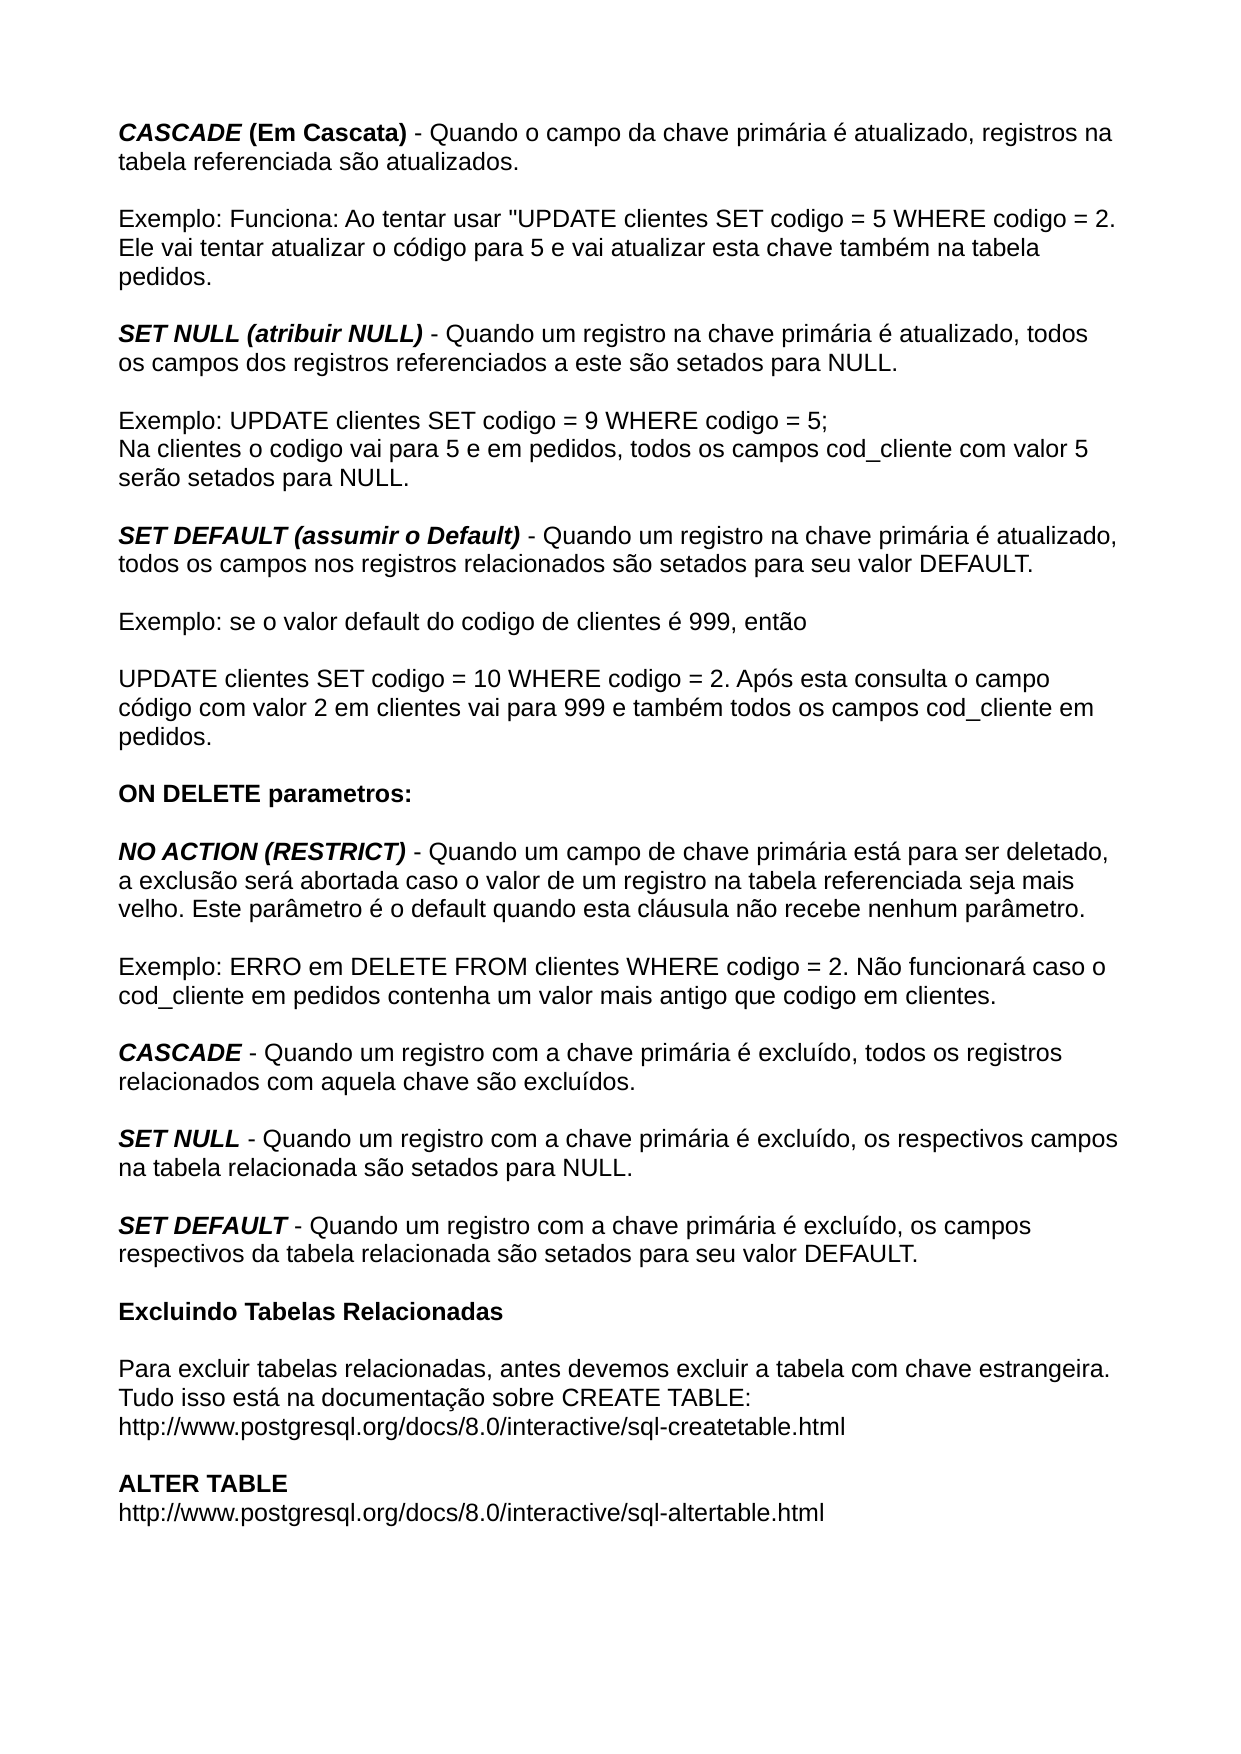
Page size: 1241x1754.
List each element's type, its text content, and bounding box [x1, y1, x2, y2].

text CASCADE - Quando um registro com a chave primária é excluído, todos os registros relacionados com aquela chave são excluídos. [118, 1038, 1122, 1096]
text UPDATE clientes SET codigo = 10 WHERE codigo = 2. Após esta consulta o campo código com valor 2 em clientes vai para 999 e também todos os campos cod_cliente em pedidos. [118, 664, 1122, 751]
text CASCADE (Em Cascata) - Quando o campo da chave primária é atualizado, registros na tabela referenciada são atualizados. [118, 118, 1122, 176]
text SET DEFAULT - Quando um registro com a chave primária é excluído, os campos respectivos da tabela relacionada são setados para seu valor DEFAULT. [118, 1211, 1122, 1268]
text ON DELETE parametros: [118, 779, 1122, 808]
text Exemplo: se o valor default do codigo de clientes é 999, então [118, 607, 1122, 636]
text NO ACTION (RESTRICT) - Quando um campo de chave primária está para ser deletado, a exclusão será abortada caso o valor de um registro na tabela referenciada seja mais velho. Este parâmetro é o default quando esta cláusula não recebe nenhum parâmetro. [118, 837, 1122, 923]
text http://www.postgresql.org/docs/8.0/interactive/sql-createtable.html [118, 1412, 1122, 1441]
text Para excluir tabelas relacionadas, antes devemos excluir a tabela com chave estrangeira. [118, 1354, 1122, 1383]
text Na clientes o codigo vai para 5 e em pedidos, todos os campos cod_cliente com valor 5 serão setados para NULL. [118, 434, 1122, 492]
text Exemplo: ERRO em DELETE FROM clientes WHERE codigo = 2. Não funcionará caso o cod_cliente em pedidos contenha um valor mais antigo que codigo em clientes. [118, 952, 1122, 1009]
text http://www.postgresql.org/docs/8.0/interactive/sql-altertable.html [118, 1498, 1122, 1527]
text Tudo isso está na documentação sobre CREATE TABLE: [118, 1383, 1122, 1412]
text SET DEFAULT (assumir o Default) - Quando um registro na chave primária é atualizado, todos os campos nos registros relacionados são setados para seu valor DEFAULT. [118, 521, 1122, 578]
text Exemplo: UPDATE clientes SET codigo = 9 WHERE codigo = 5; [118, 406, 1122, 434]
text ALTER TABLE [118, 1469, 1122, 1498]
text SET NULL - Quando um registro com a chave primária é excluído, os respectivos campos na tabela relacionada são setados para NULL. [118, 1124, 1122, 1182]
text SET NULL (atribuir NULL) - Quando um registro na chave primária é atualizado, todos os campos dos registros referenciados a este são setados para NULL. [118, 319, 1122, 377]
text Exemplo: Funciona: Ao tentar usar "UPDATE clientes SET codigo = 5 WHERE codigo = 2. Ele vai tentar atualizar o código para 5 e vai atualizar esta chave também na tabela pedidos. [118, 204, 1122, 291]
text Excluindo Tabelas Relacionadas [118, 1297, 1122, 1326]
